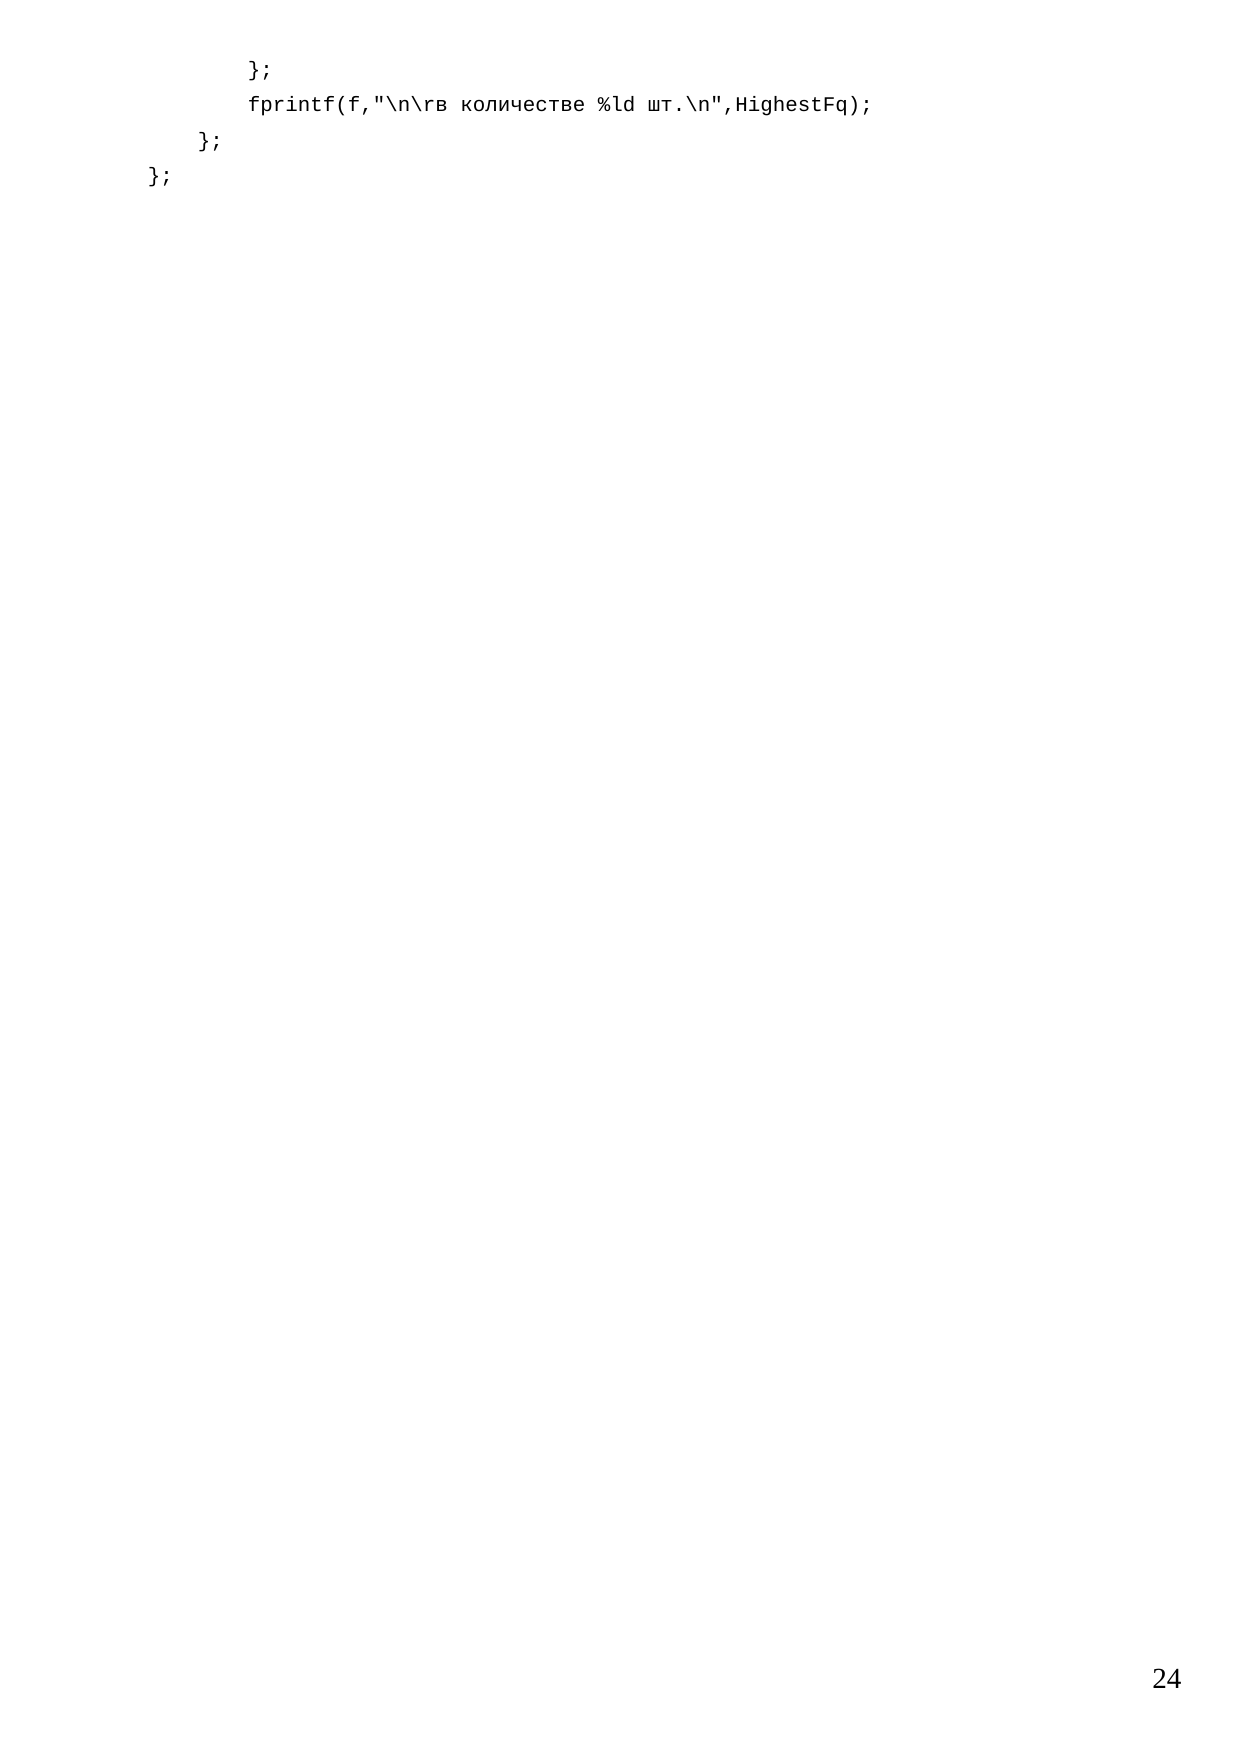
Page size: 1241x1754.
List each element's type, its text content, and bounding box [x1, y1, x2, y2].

text }; [148, 130, 1181, 153]
text fprintf(f,"\n\rв количестве %ld шт.\n",HighestFq); [148, 94, 1181, 118]
text }; [148, 59, 1181, 83]
text }; [148, 165, 1181, 189]
